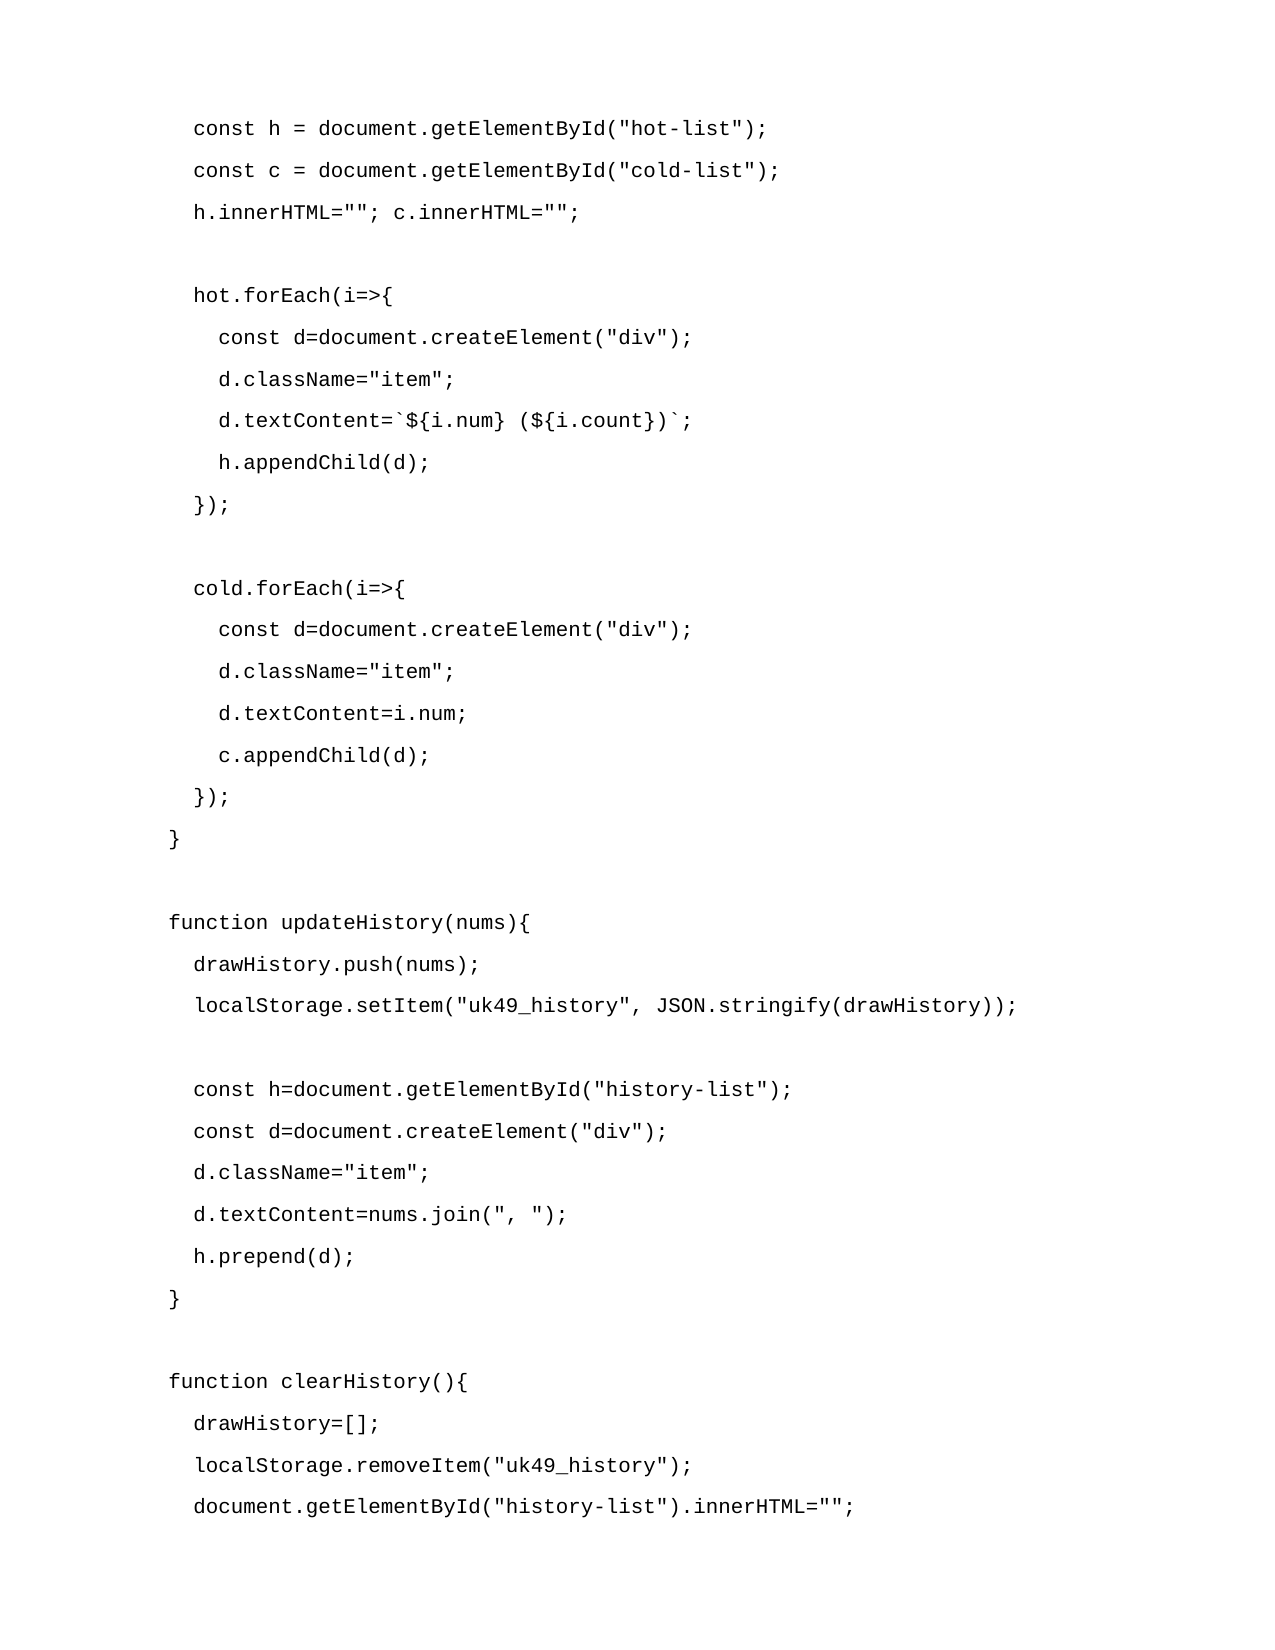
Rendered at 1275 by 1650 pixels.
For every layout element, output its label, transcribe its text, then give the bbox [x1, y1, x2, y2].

text }); [118, 786, 1157, 810]
text d.textContent=nums.join(", "); [118, 1204, 1157, 1228]
text d.textContent=i.num; [118, 703, 1157, 727]
text const d=document.createElement("div"); [118, 1121, 1157, 1144]
text d.className="item"; [118, 661, 1157, 685]
text d.textContent=`${i.num} (${i.count})`; [118, 411, 1157, 434]
text drawHistory.push(nums); [118, 953, 1157, 977]
text localStorage.setItem("uk49_history", JSON.stringify(drawHistory)); [118, 995, 1157, 1019]
text c.appendChild(d); [118, 745, 1157, 768]
text cold.forEach(i=>{ [118, 578, 1157, 601]
text document.getElementById("history-list").innerHTML=""; [118, 1497, 1157, 1520]
text function clearHistory(){ [118, 1371, 1157, 1395]
text const d=document.createElement("div"); [118, 327, 1157, 351]
text drawHistory=[]; [118, 1413, 1157, 1437]
text const h=document.getElementById("history-list"); [118, 1079, 1157, 1102]
text const d=document.createElement("div"); [118, 619, 1157, 643]
text localStorage.removeItem("uk49_history"); [118, 1455, 1157, 1478]
text }); [118, 494, 1157, 518]
text h.appendChild(d); [118, 452, 1157, 476]
text h.innerHTML=""; c.innerHTML=""; [118, 202, 1157, 225]
text d.className="item"; [118, 1162, 1157, 1186]
text hot.forEach(i=>{ [118, 285, 1157, 309]
text function updateHistory(nums){ [118, 912, 1157, 935]
text d.className="item"; [118, 369, 1157, 392]
text h.prepend(d); [118, 1246, 1157, 1269]
text } [118, 828, 1157, 852]
text const h = document.getElementById("hot-list"); [118, 118, 1157, 142]
text } [118, 1288, 1157, 1311]
text const c = document.getElementById("cold-list"); [118, 160, 1157, 183]
